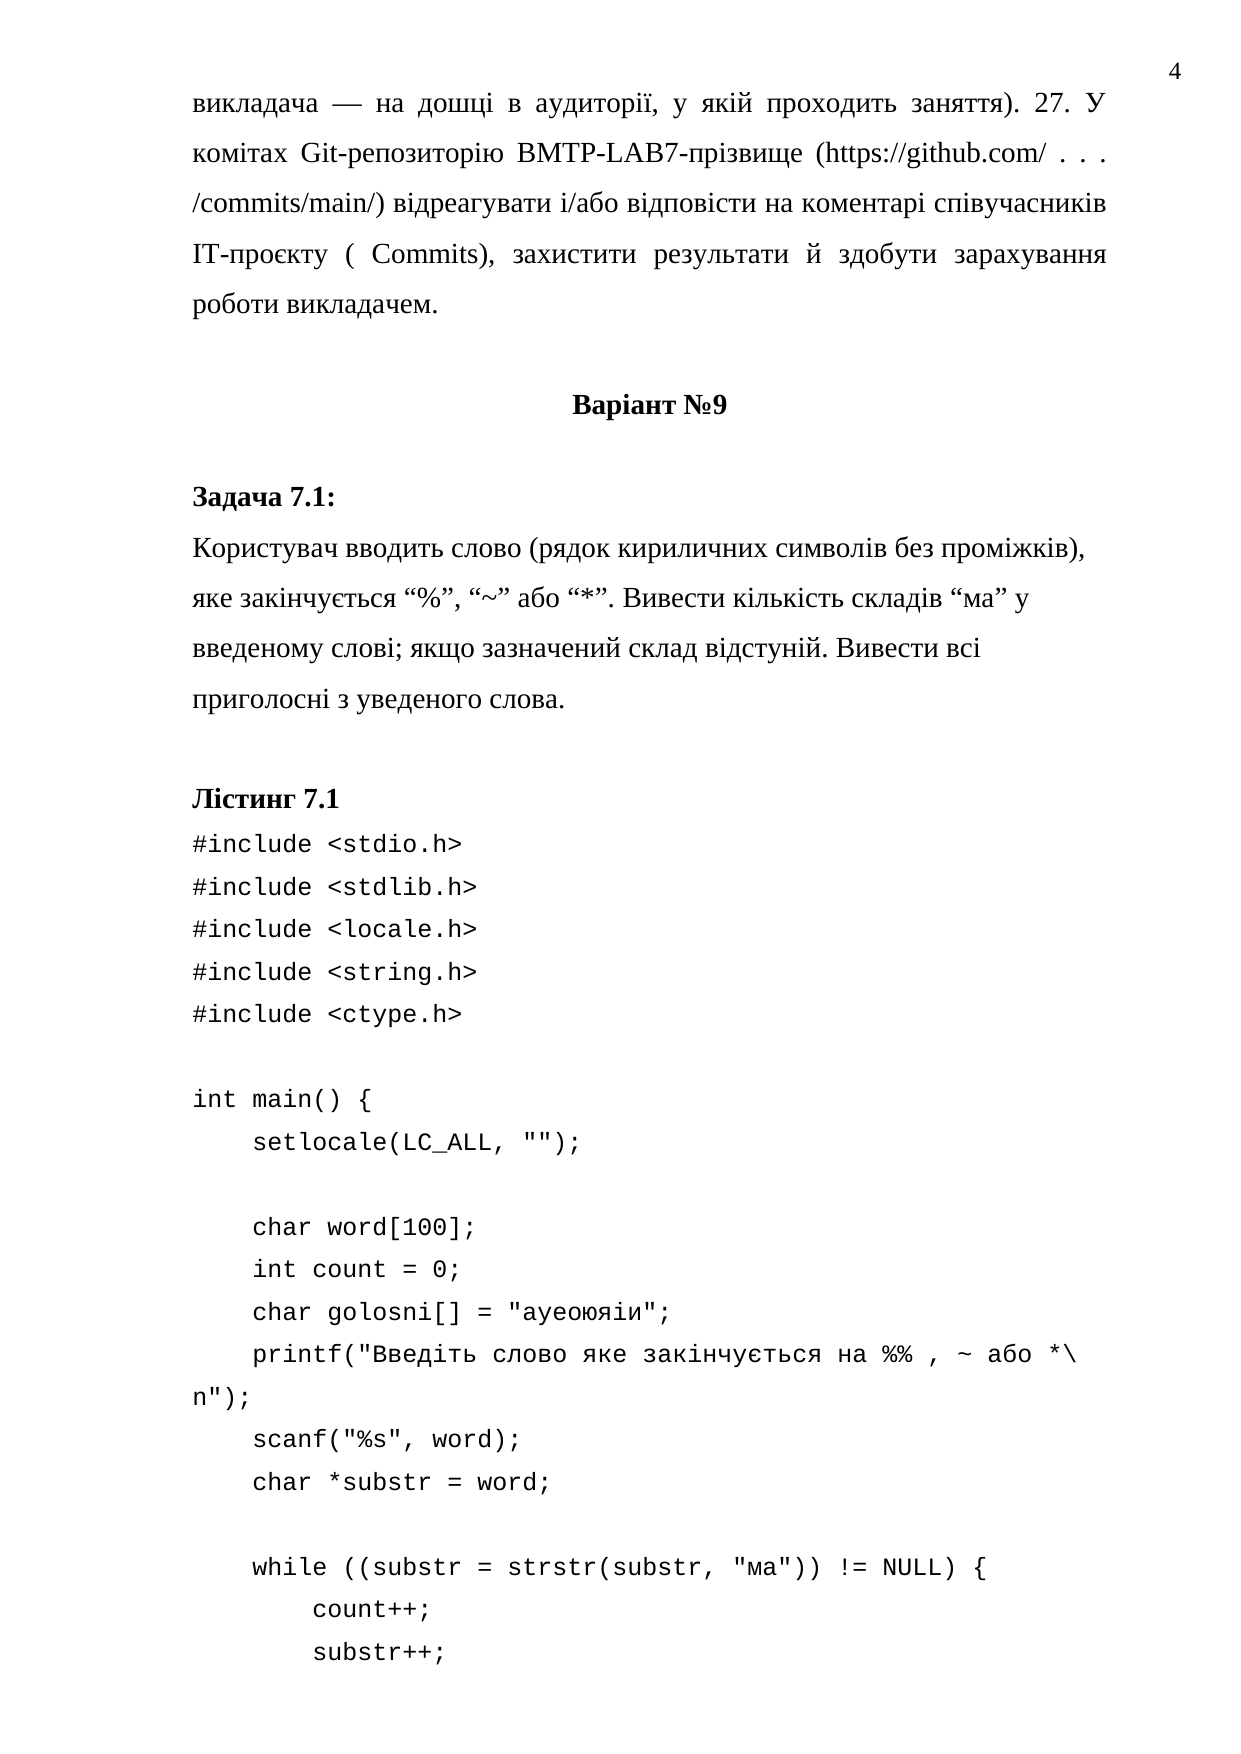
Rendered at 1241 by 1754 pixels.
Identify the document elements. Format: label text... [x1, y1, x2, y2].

text char word[100]; [192, 1214, 1107, 1243]
text #include <locale.h> [192, 917, 1107, 945]
text while ((substr = strstr(substr, "ма")) != NULL) { [192, 1554, 1107, 1583]
text printf("Введіть слово яке закінчується на %% , ~ або *\n"); [192, 1342, 1107, 1413]
text int count = 0; [192, 1257, 1107, 1285]
text #include <ctype.h> [192, 1002, 1107, 1030]
text char *substr = word; [192, 1469, 1107, 1498]
text викладача — на дошці в аудиторії, у якій проходить заняття). 27. У комітах Git-репозиторію BMTP-LAB7-прізвище (https://github.com/ . . . /commits/main/) відреагувати і/або відповісти на коментарі співучасників ІТ-проєкту ( Commits), захистити результати й здобути зарахування роботи викладачем. [192, 85, 1107, 320]
text Задача 7.1: [192, 479, 1107, 513]
text Користувач вводить слово (рядок кириличних символів без проміжків), яке закінчується “%”, “~” або “*”. Вивести кількість складів “ма” у введеному слові; якщо зазначений склад відстуній. Вивести всі приголосні з уведеного слова. [192, 530, 1107, 714]
text #include <string.h> [192, 959, 1107, 988]
text substr++; [192, 1639, 1107, 1668]
text #include <stdlib.h> [192, 874, 1107, 903]
text count++; [192, 1597, 1107, 1625]
text int main() { [192, 1087, 1107, 1115]
text #include <stdio.h> [192, 832, 1107, 860]
text Варіант №9 [192, 387, 1107, 420]
text scanf("%s", word); [192, 1427, 1107, 1455]
text Лістинг 7.1 [192, 781, 1107, 815]
text char golosni[] = "ауеоюяіи"; [192, 1299, 1107, 1328]
text setlocale(LC_ALL, ""); [192, 1129, 1107, 1158]
